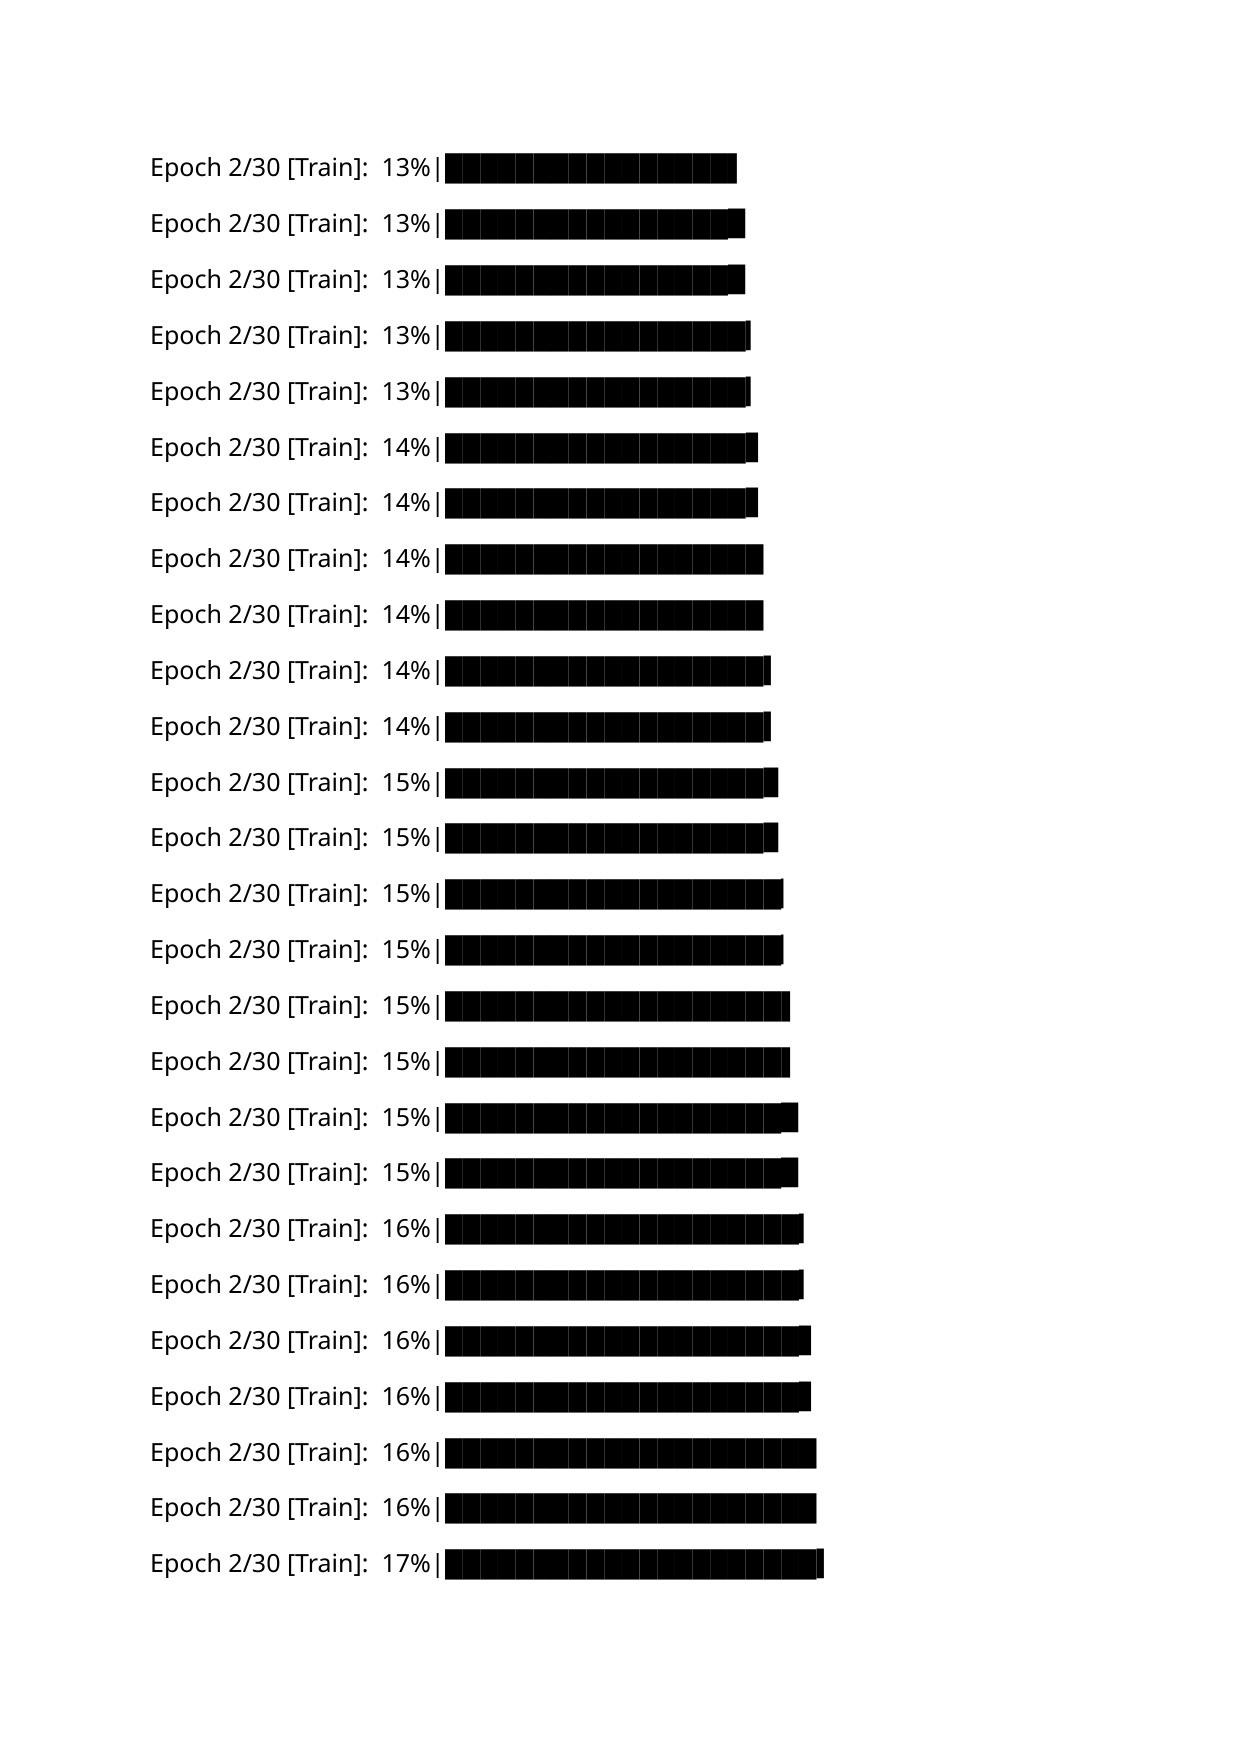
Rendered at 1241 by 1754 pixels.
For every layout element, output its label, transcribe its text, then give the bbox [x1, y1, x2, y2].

text Epoch 2/30 [Train]: 13%|█████████████████▎ [150, 373, 1090, 407]
text Epoch 2/30 [Train]: 16%|████████████████████▎ [150, 1211, 1090, 1245]
text Epoch 2/30 [Train]: 14%|██████████████████▍ [150, 652, 1090, 687]
text Epoch 2/30 [Train]: 15%|███████████████████▉ [150, 1155, 1090, 1189]
text Epoch 2/30 [Train]: 13%|█████████████████▎ [150, 317, 1090, 352]
text Epoch 2/30 [Train]: 15%|███████████████████▏ [150, 932, 1090, 966]
text Epoch 2/30 [Train]: 14%|█████████████████▋ [150, 485, 1090, 519]
text Epoch 2/30 [Train]: 16%|████████████████████▋ [150, 1322, 1090, 1357]
text Epoch 2/30 [Train]: 16%|████████████████████▎ [150, 1267, 1090, 1301]
text Epoch 2/30 [Train]: 15%|██████████████████▊ [150, 764, 1090, 798]
text Epoch 2/30 [Train]: 14%|█████████████████▋ [150, 429, 1090, 463]
text Epoch 2/30 [Train]: 16%|█████████████████████ [150, 1434, 1090, 1468]
text Epoch 2/30 [Train]: 16%|████████████████████▋ [150, 1378, 1090, 1412]
text Epoch 2/30 [Train]: 15%|███████████████████▉ [150, 1099, 1090, 1133]
text Epoch 2/30 [Train]: 17%|█████████████████████▍ [150, 1546, 1090, 1580]
text Epoch 2/30 [Train]: 15%|███████████████████▏ [150, 876, 1090, 910]
text Epoch 2/30 [Train]: 16%|█████████████████████ [150, 1490, 1090, 1524]
text Epoch 2/30 [Train]: 14%|██████████████████▍ [150, 708, 1090, 742]
text Epoch 2/30 [Train]: 13%|████████████████▌ [150, 150, 1090, 184]
text Epoch 2/30 [Train]: 15%|███████████████████▌ [150, 987, 1090, 1022]
text Epoch 2/30 [Train]: 15%|██████████████████▊ [150, 820, 1090, 854]
text Epoch 2/30 [Train]: 13%|████████████████▉ [150, 262, 1090, 296]
text Epoch 2/30 [Train]: 14%|██████████████████ [150, 597, 1090, 631]
text Epoch 2/30 [Train]: 15%|███████████████████▌ [150, 1043, 1090, 1077]
text Epoch 2/30 [Train]: 13%|████████████████▉ [150, 206, 1090, 240]
text Epoch 2/30 [Train]: 14%|██████████████████ [150, 541, 1090, 575]
